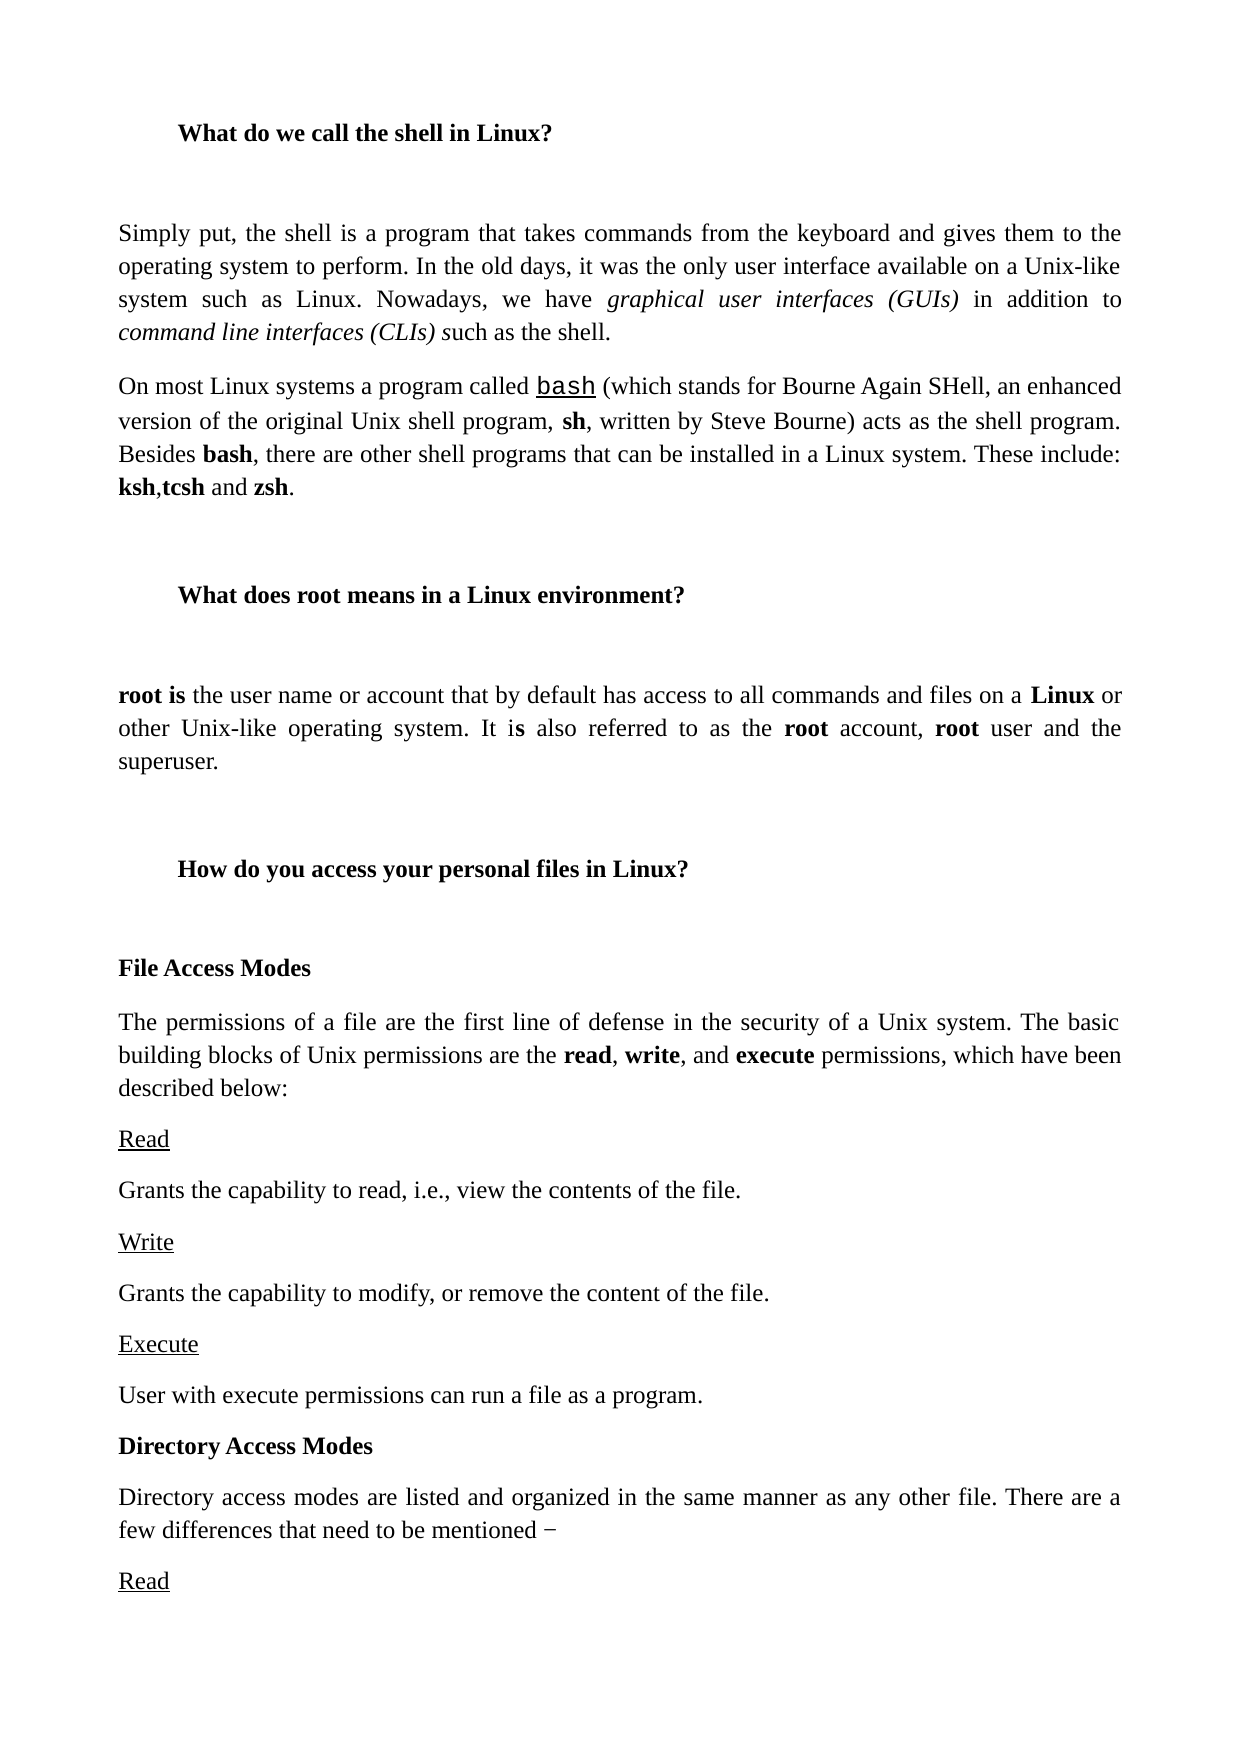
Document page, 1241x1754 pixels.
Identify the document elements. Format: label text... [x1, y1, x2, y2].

text What do we call the shell in Linux? [177, 118, 1063, 147]
text Read [118, 1566, 1122, 1595]
text Directory Access Modes [118, 1431, 1122, 1459]
text Execute [118, 1329, 1122, 1357]
text Directory access modes are listed and organized in the same manner as any other file. There are a few differences that need to be mentioned − [118, 1482, 1122, 1544]
text Read [118, 1124, 1122, 1153]
text Write [118, 1227, 1122, 1255]
text The permissions of a file are the first line of defense in the security of a Unix system. The basic building blocks of Unix permissions are the read, write, and execute permissions, which have been described below: [118, 1007, 1122, 1102]
text File Access Modes [118, 953, 1122, 982]
text Simply put, the shell is a program that takes commands from the keyboard and gives them to the operating system to perform. In the old days, it was the only user interface available on a Unix-like system such as Linux. Nowadays, we have graphical user interfaces (GUIs) in addition to command line interfaces (CLIs) such as the shell. [118, 218, 1122, 346]
text What does root means in a Linux environment? [177, 580, 1063, 609]
text Grants the capability to modify, or remove the content of the file. [118, 1278, 1122, 1306]
text User with execute permissions can run a file as a program. [118, 1380, 1122, 1408]
text Grants the capability to read, i.e., view the contents of the file. [118, 1176, 1122, 1204]
text root is the user name or account that by default has access to all commands and files on a Linux or other Unix-like operating system. It is also referred to as the root account, root user and the superuser. [118, 680, 1122, 774]
text On most Linux systems a program called bash (which stands for Bourne Again SHell, an enhanced version of the original Unix shell program, sh, written by Steve Bourne) acts as the shell program. Besides bash, there are other shell programs that can be installed in a Linux system. These include: ksh,tcsh and zsh. [118, 371, 1122, 501]
text How do you access your personal files in Linux? [177, 854, 1063, 883]
